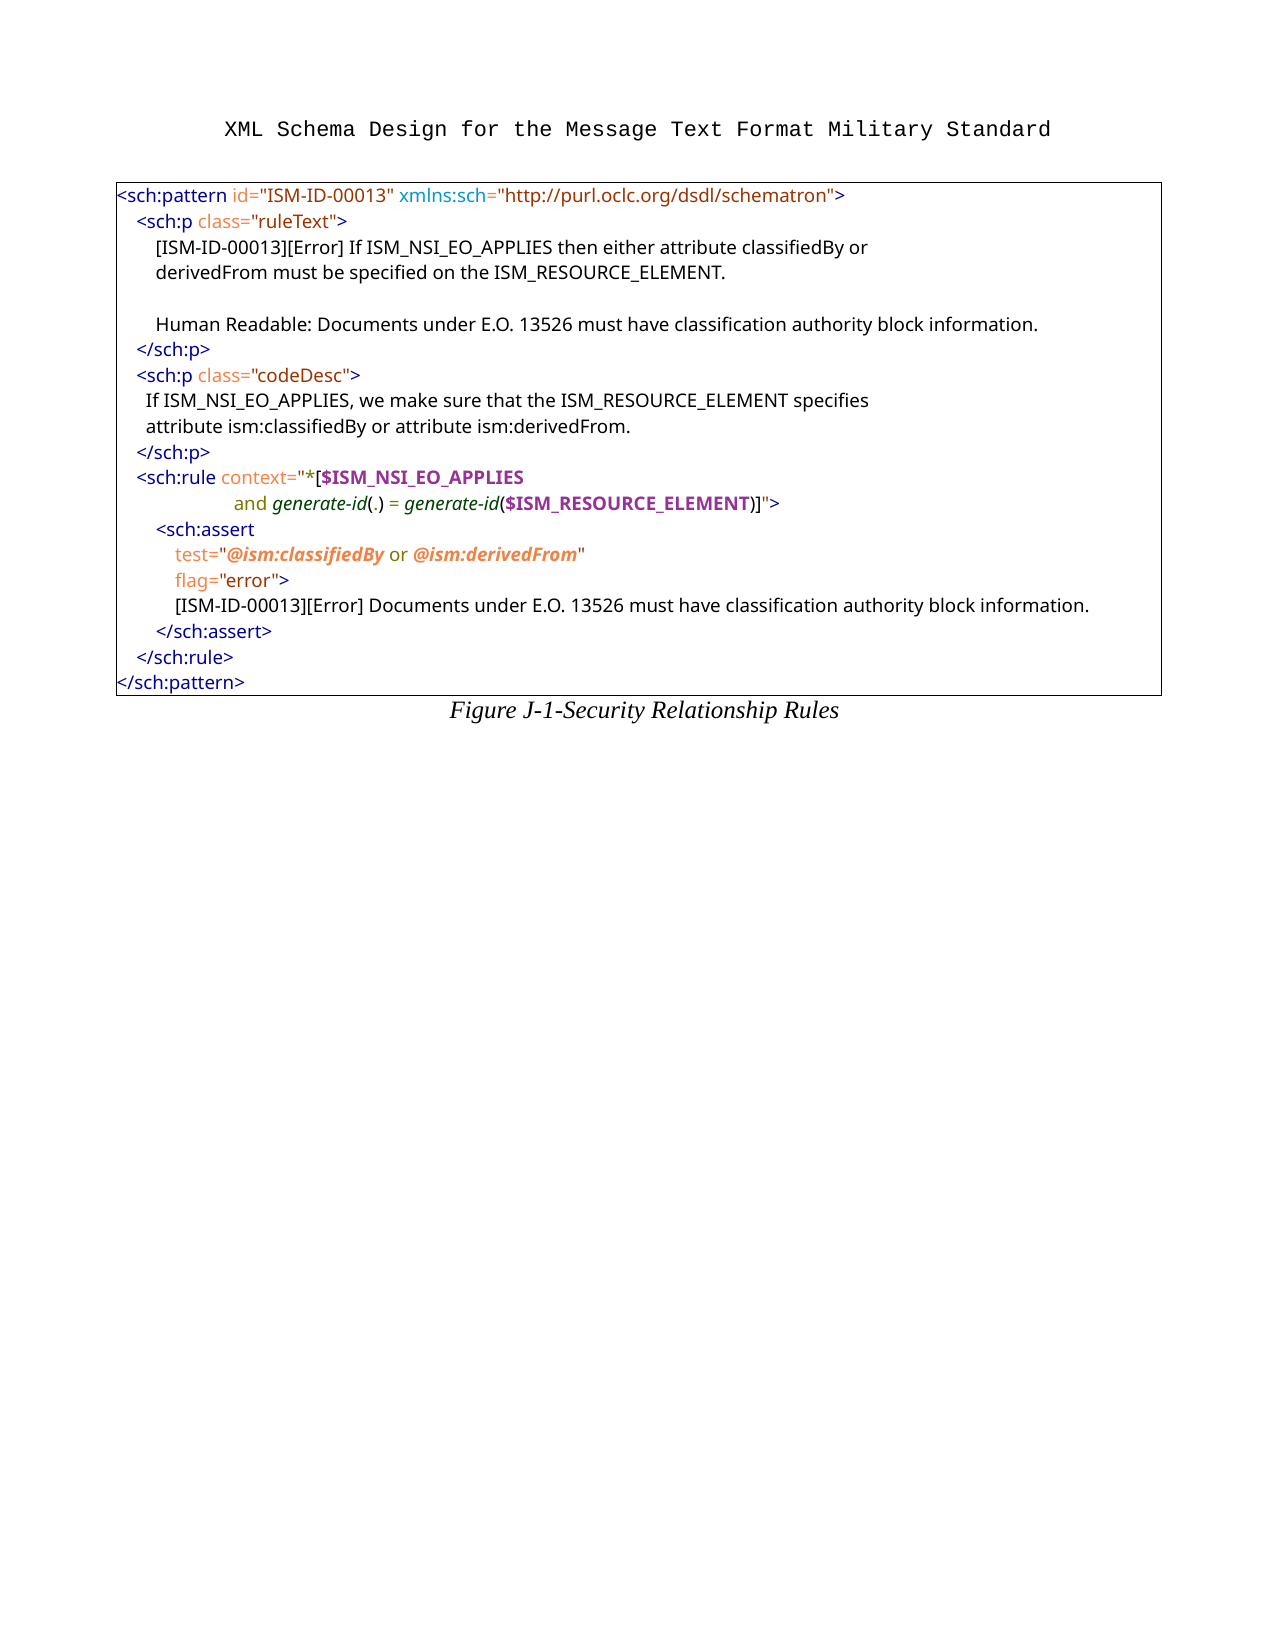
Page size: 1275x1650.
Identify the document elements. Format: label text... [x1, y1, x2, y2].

text Figure J-1-Security Relationship Rules [105, 182, 1186, 724]
